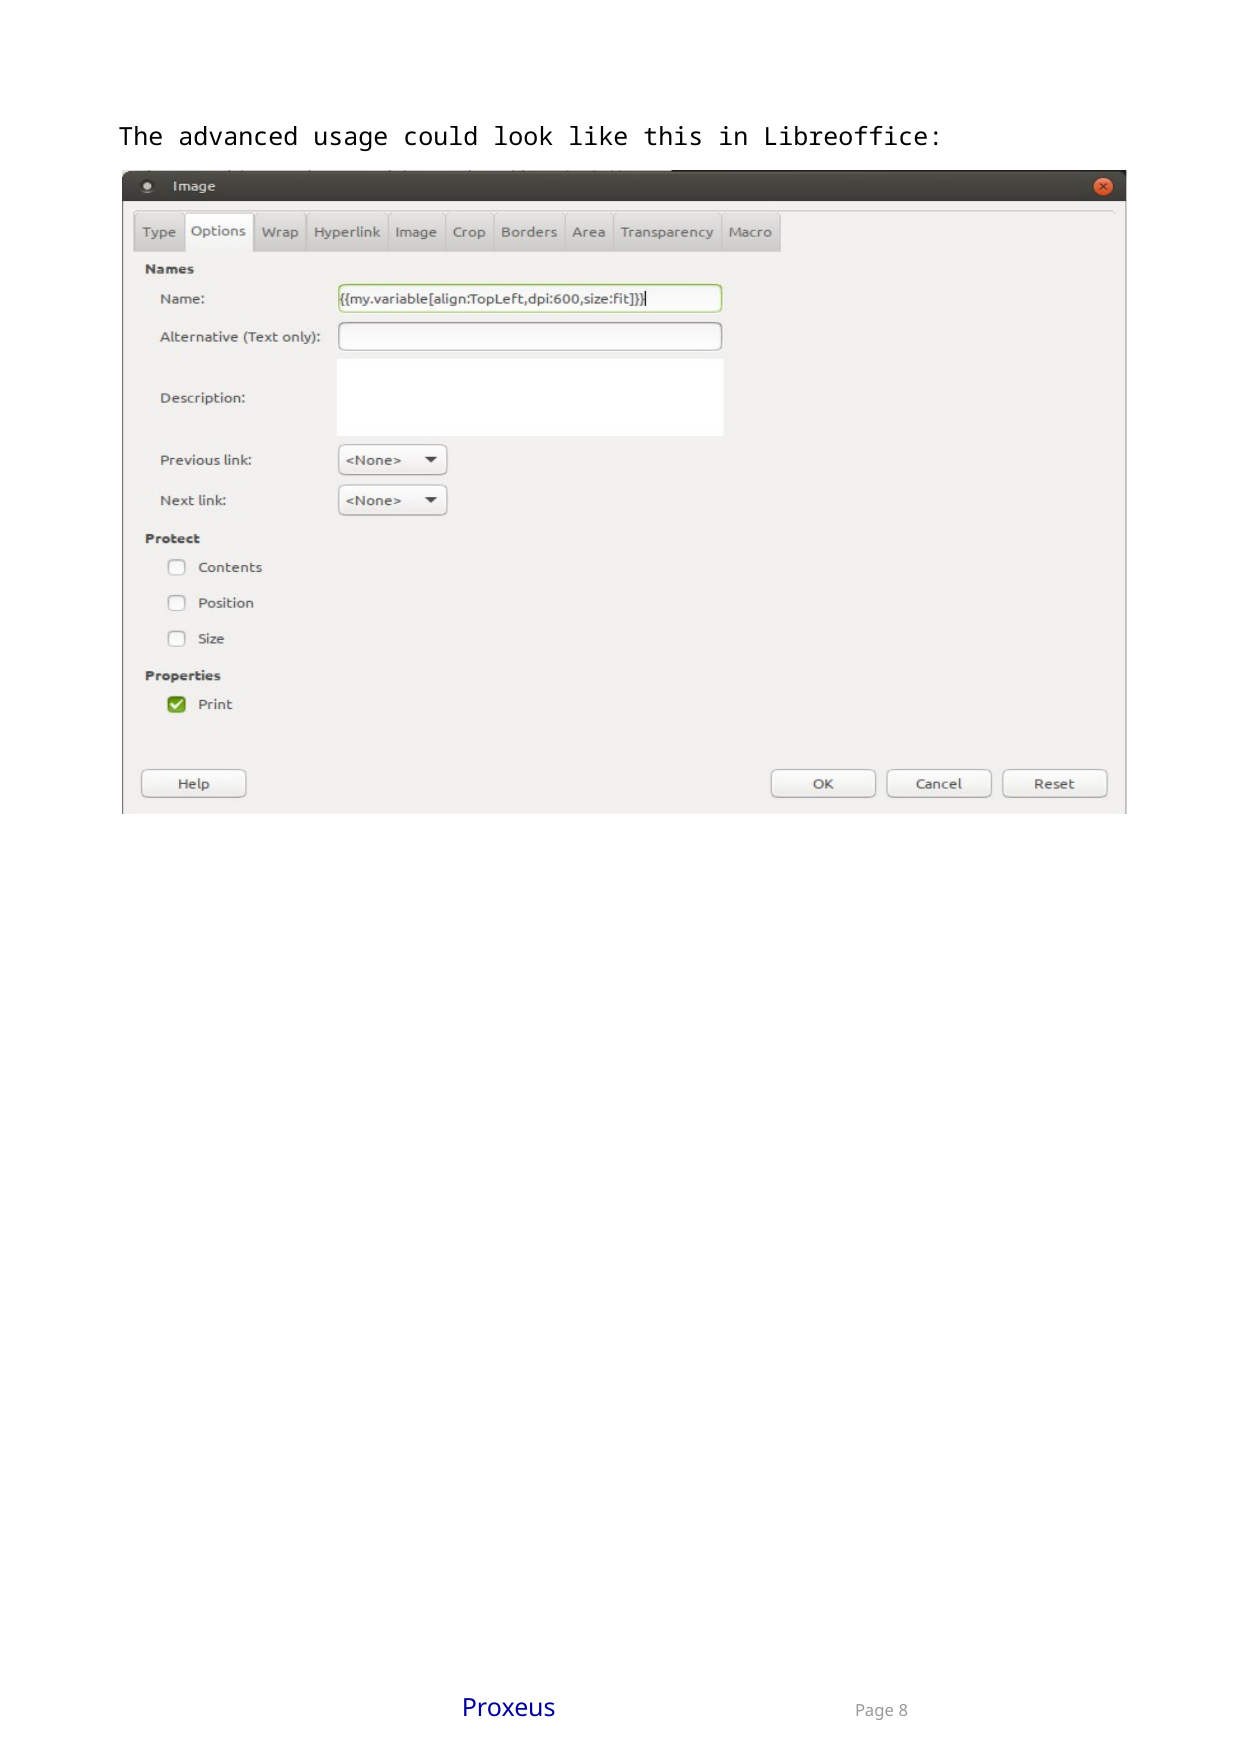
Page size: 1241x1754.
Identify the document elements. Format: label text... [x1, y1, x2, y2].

text The advanced usage could look like this in Libreoffice: [118, 118, 1122, 152]
picture [122, 170, 1127, 814]
